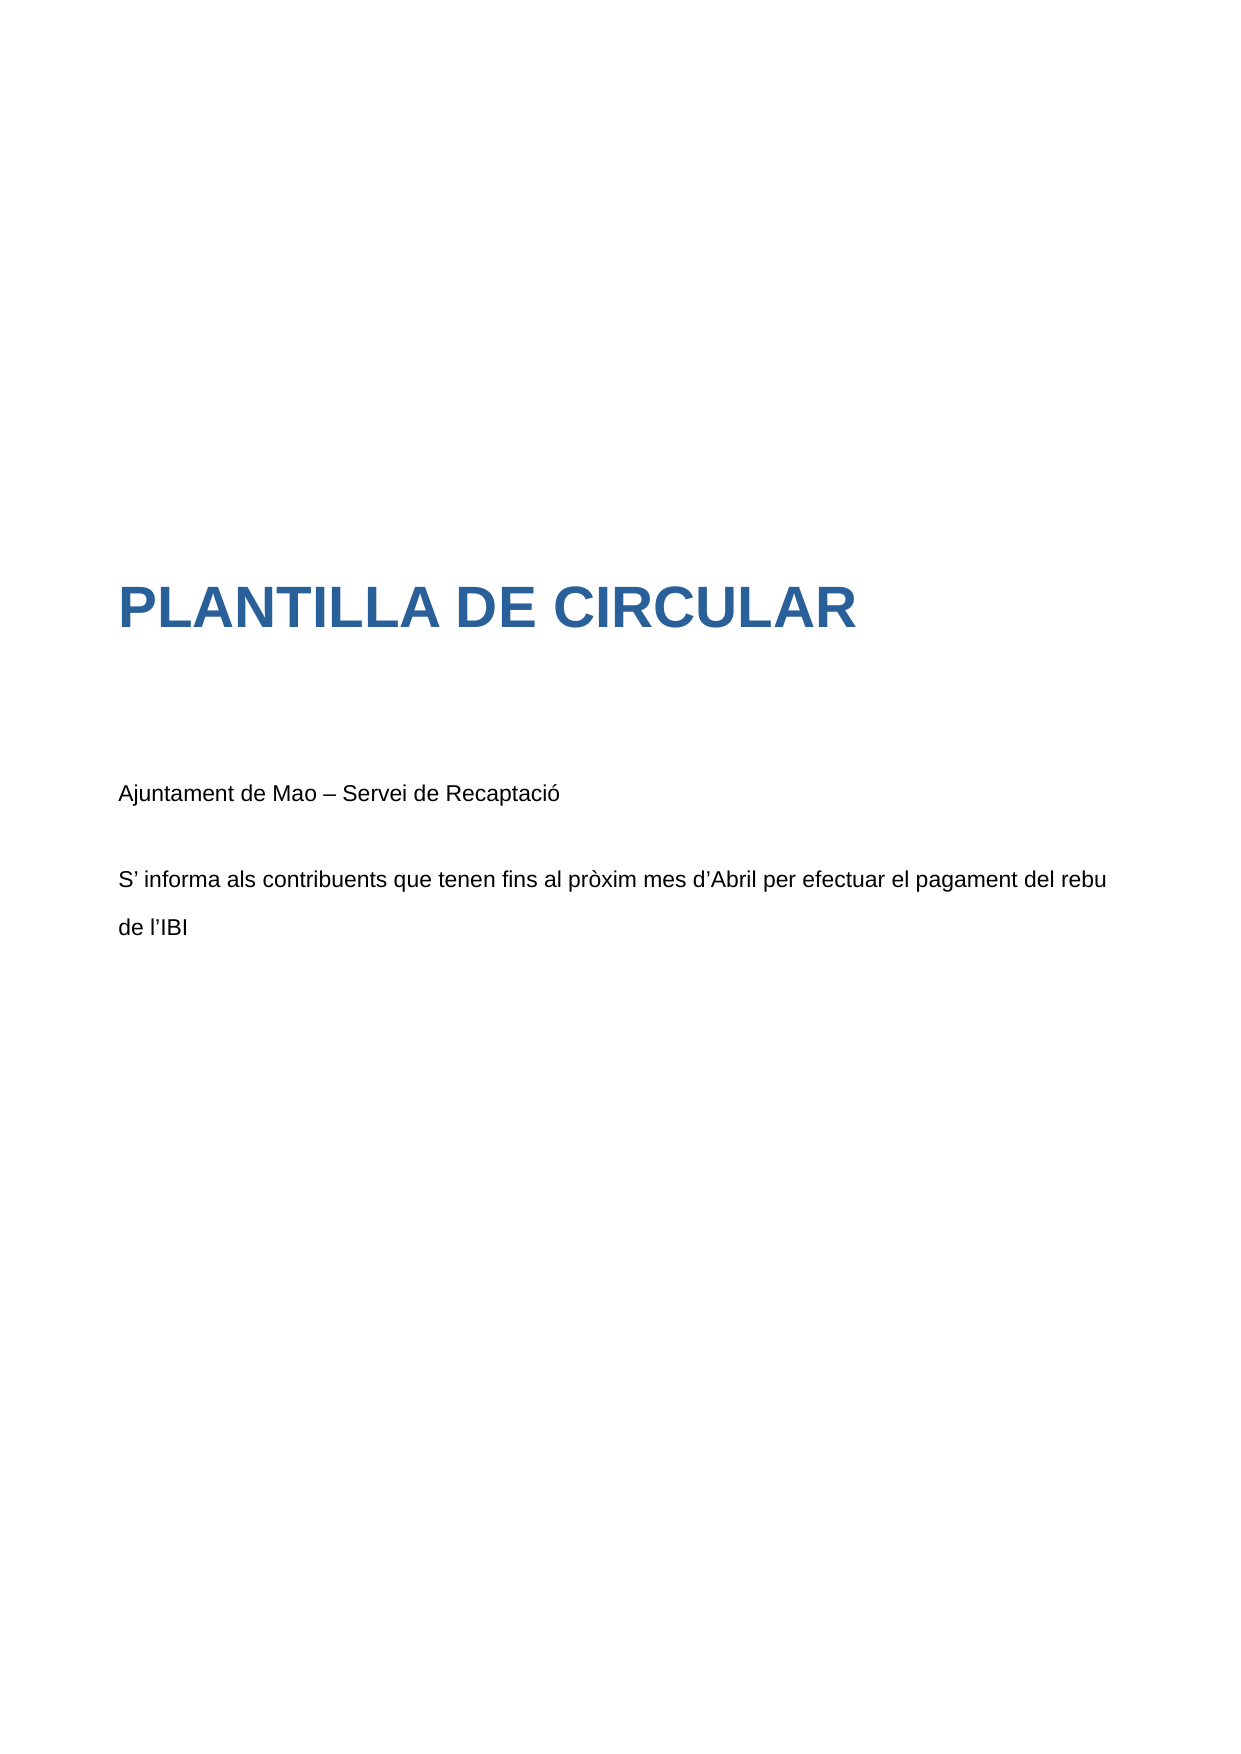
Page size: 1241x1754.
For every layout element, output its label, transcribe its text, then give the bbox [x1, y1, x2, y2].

text Ajuntament de Mao – Servei de Recaptació [118, 780, 1122, 806]
text S’ informa als contribuents que tenen fins al pròxim mes d’Abril per efectuar el pagament del rebu de l’IBI [118, 866, 1122, 940]
text PLANTILLA DE CIRCULAR [118, 572, 1122, 639]
